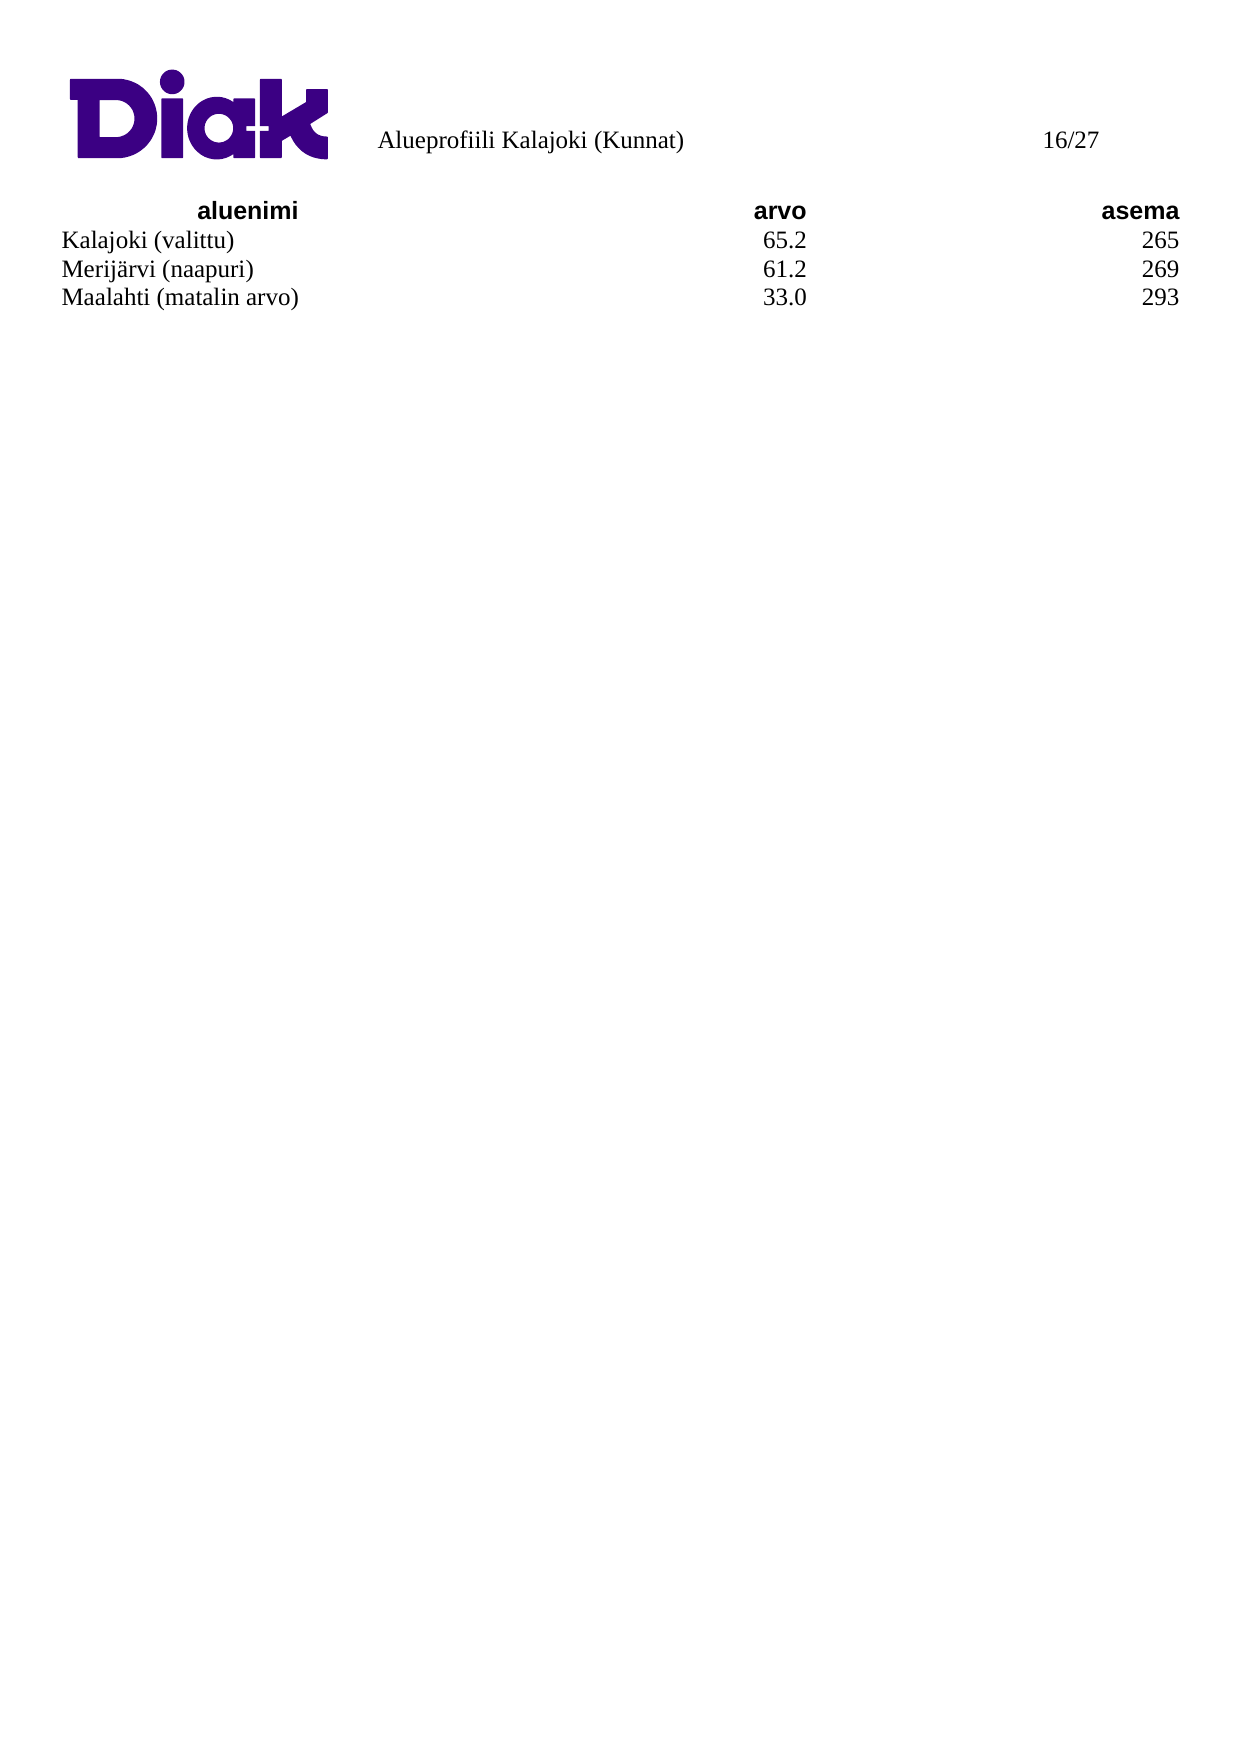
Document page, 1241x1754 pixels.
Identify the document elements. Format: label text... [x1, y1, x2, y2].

table_cell Maalahti (matalin arvo) [61, 283, 434, 311]
table_header asema [806, 196, 1179, 225]
table_cell 293 [806, 283, 1179, 311]
table_header aluenimi [61, 196, 434, 225]
table_cell 33.0 [434, 283, 806, 311]
table_cell 65.2 [434, 225, 806, 254]
table_cell Merijärvi (naapuri) [61, 254, 434, 282]
table_cell 61.2 [434, 254, 806, 282]
table_cell 265 [806, 225, 1179, 254]
table_cell Kalajoki (valittu) [61, 225, 434, 254]
table_cell 269 [806, 254, 1179, 282]
table_header arvo [434, 196, 806, 225]
